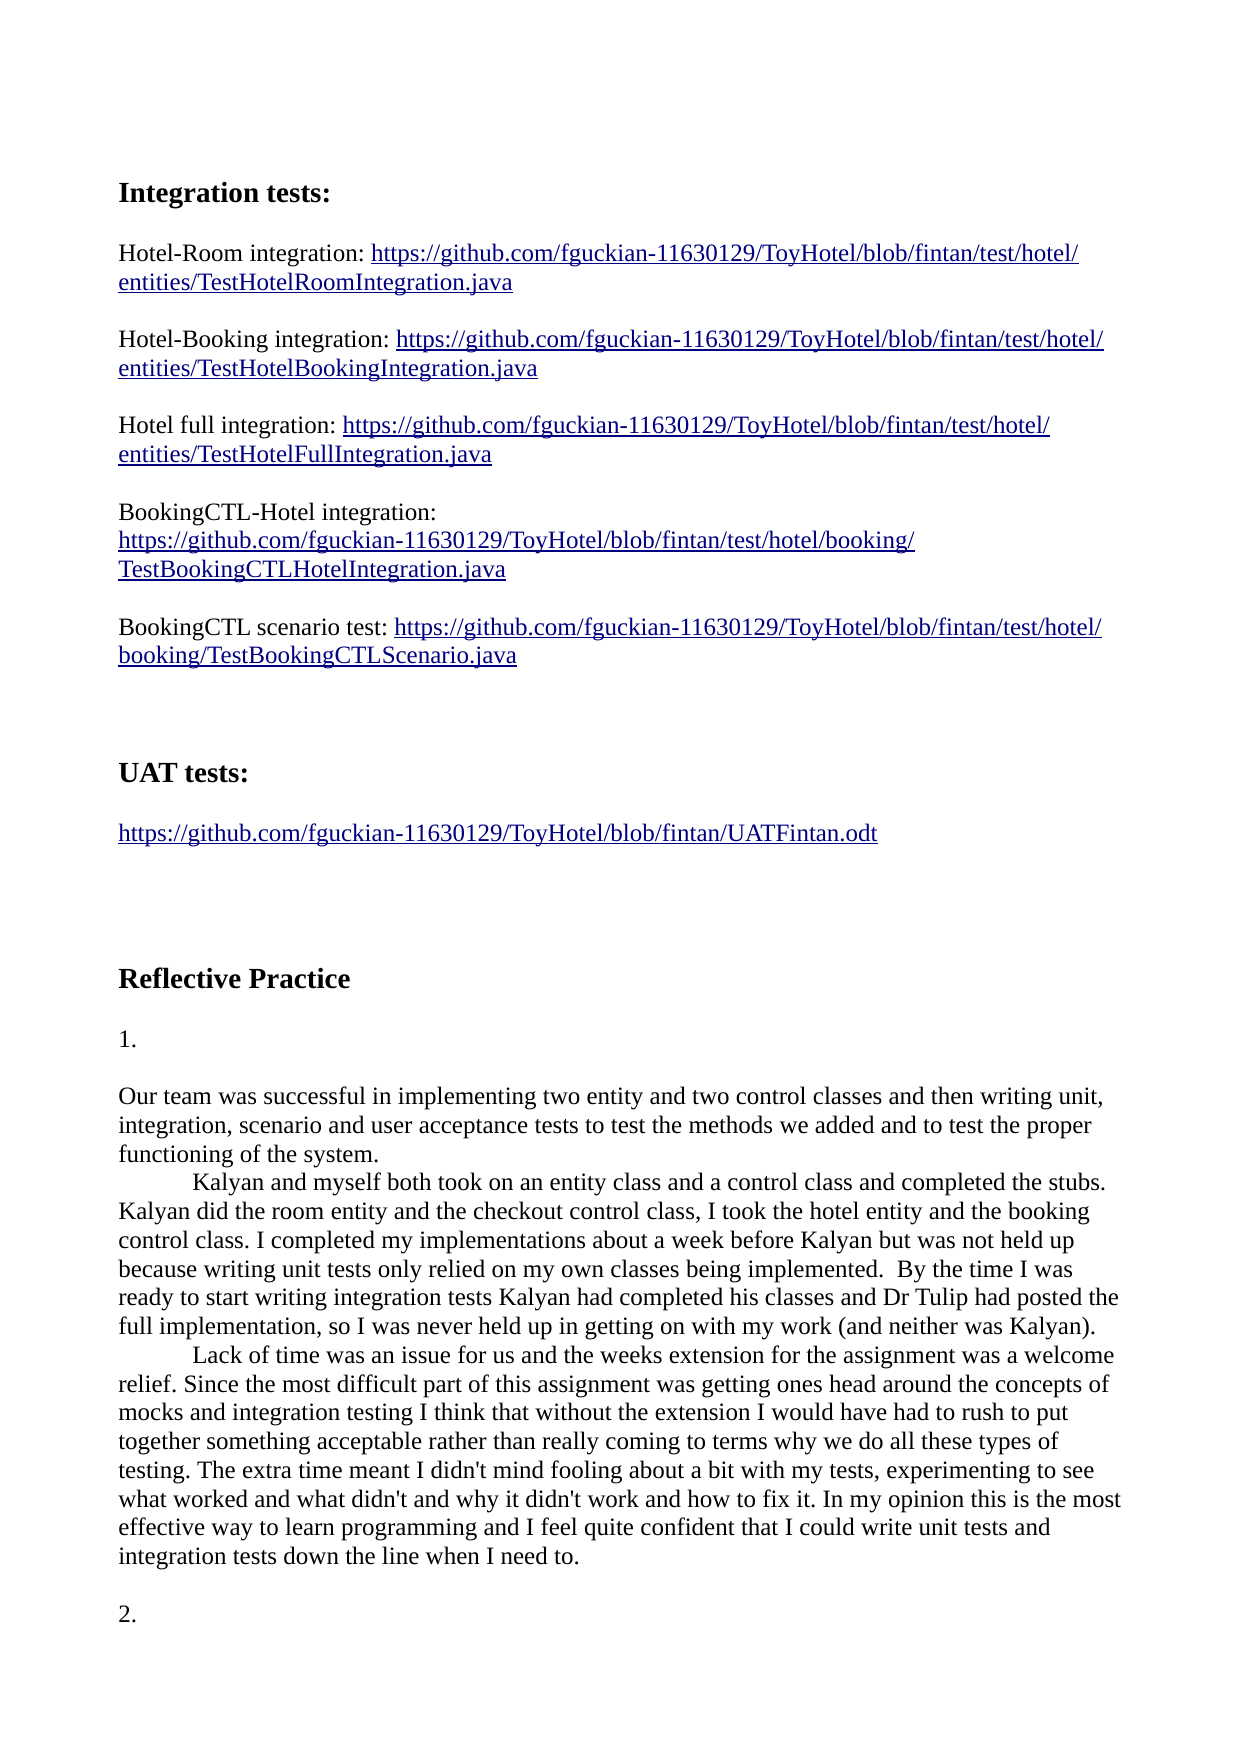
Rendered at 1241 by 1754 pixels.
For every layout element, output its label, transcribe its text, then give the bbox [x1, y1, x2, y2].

text Hotel-Room integration: https://github.com/fguckian-11630129/ToyHotel/blob/fintan/test/hotel/entities/TestHotelRoomIntegration.java [118, 238, 1122, 295]
text UAT tests: [118, 755, 1122, 789]
text Reflective Practice [118, 961, 1122, 995]
text Integration tests: [118, 176, 1122, 209]
text BookingCTL-Hotel integration: https://github.com/fguckian-11630129/ToyHotel/blob/fintan/test/hotel/booking/TestBookingCTLHotelIntegration.java [118, 497, 1122, 583]
text BookingCTL scenario test: https://github.com/fguckian-11630129/ToyHotel/blob/fintan/test/hotel/booking/TestBookingCTLScenario.java [118, 612, 1122, 669]
text https://github.com/fguckian-11630129/ToyHotel/blob/fintan/UATFintan.odt [118, 818, 1122, 846]
text Kalyan and myself both took on an entity class and a control class and completed the stubs. Kalyan did the room entity and the checkout control class, I took the hotel entity and the booking control class. I completed my implementations about a week before Kalyan but was not held up because writing unit tests only relied on my own classes being implemented. By the time I was ready to start writing integration tests Kalyan had completed his classes and Dr Tulip had posted the full implementation, so I was never held up in getting on with my work (and neither was Kalyan). [118, 1167, 1122, 1340]
text Hotel full integration: https://github.com/fguckian-11630129/ToyHotel/blob/fintan/test/hotel/entities/TestHotelFullIntegration.java [118, 410, 1122, 468]
text Hotel-Booking integration: https://github.com/fguckian-11630129/ToyHotel/blob/fintan/test/hotel/entities/TestHotelBookingIntegration.java [118, 324, 1122, 382]
text 2. [118, 1599, 1122, 1627]
text 1. [118, 1024, 1122, 1052]
text Lack of time was an issue for us and the weeks extension for the assignment was a welcome relief. Since the most difficult part of this assignment was getting ones head around the concepts of mocks and integration testing I think that without the extension I would have had to rush to put together something acceptable rather than really coming to terms why we do all these types of testing. The extra time meant I didn't mind fooling about a bit with my tests, experimenting to see what worked and what didn't and why it didn't work and how to fix it. In my opinion this is the most effective way to learn programming and I feel quite confident that I could write unit tests and integration tests down the line when I need to. [118, 1340, 1122, 1570]
text Our team was successful in implementing two entity and two control classes and then writing unit, integration, scenario and user acceptance tests to test the methods we added and to test the proper functioning of the system. [118, 1081, 1122, 1167]
